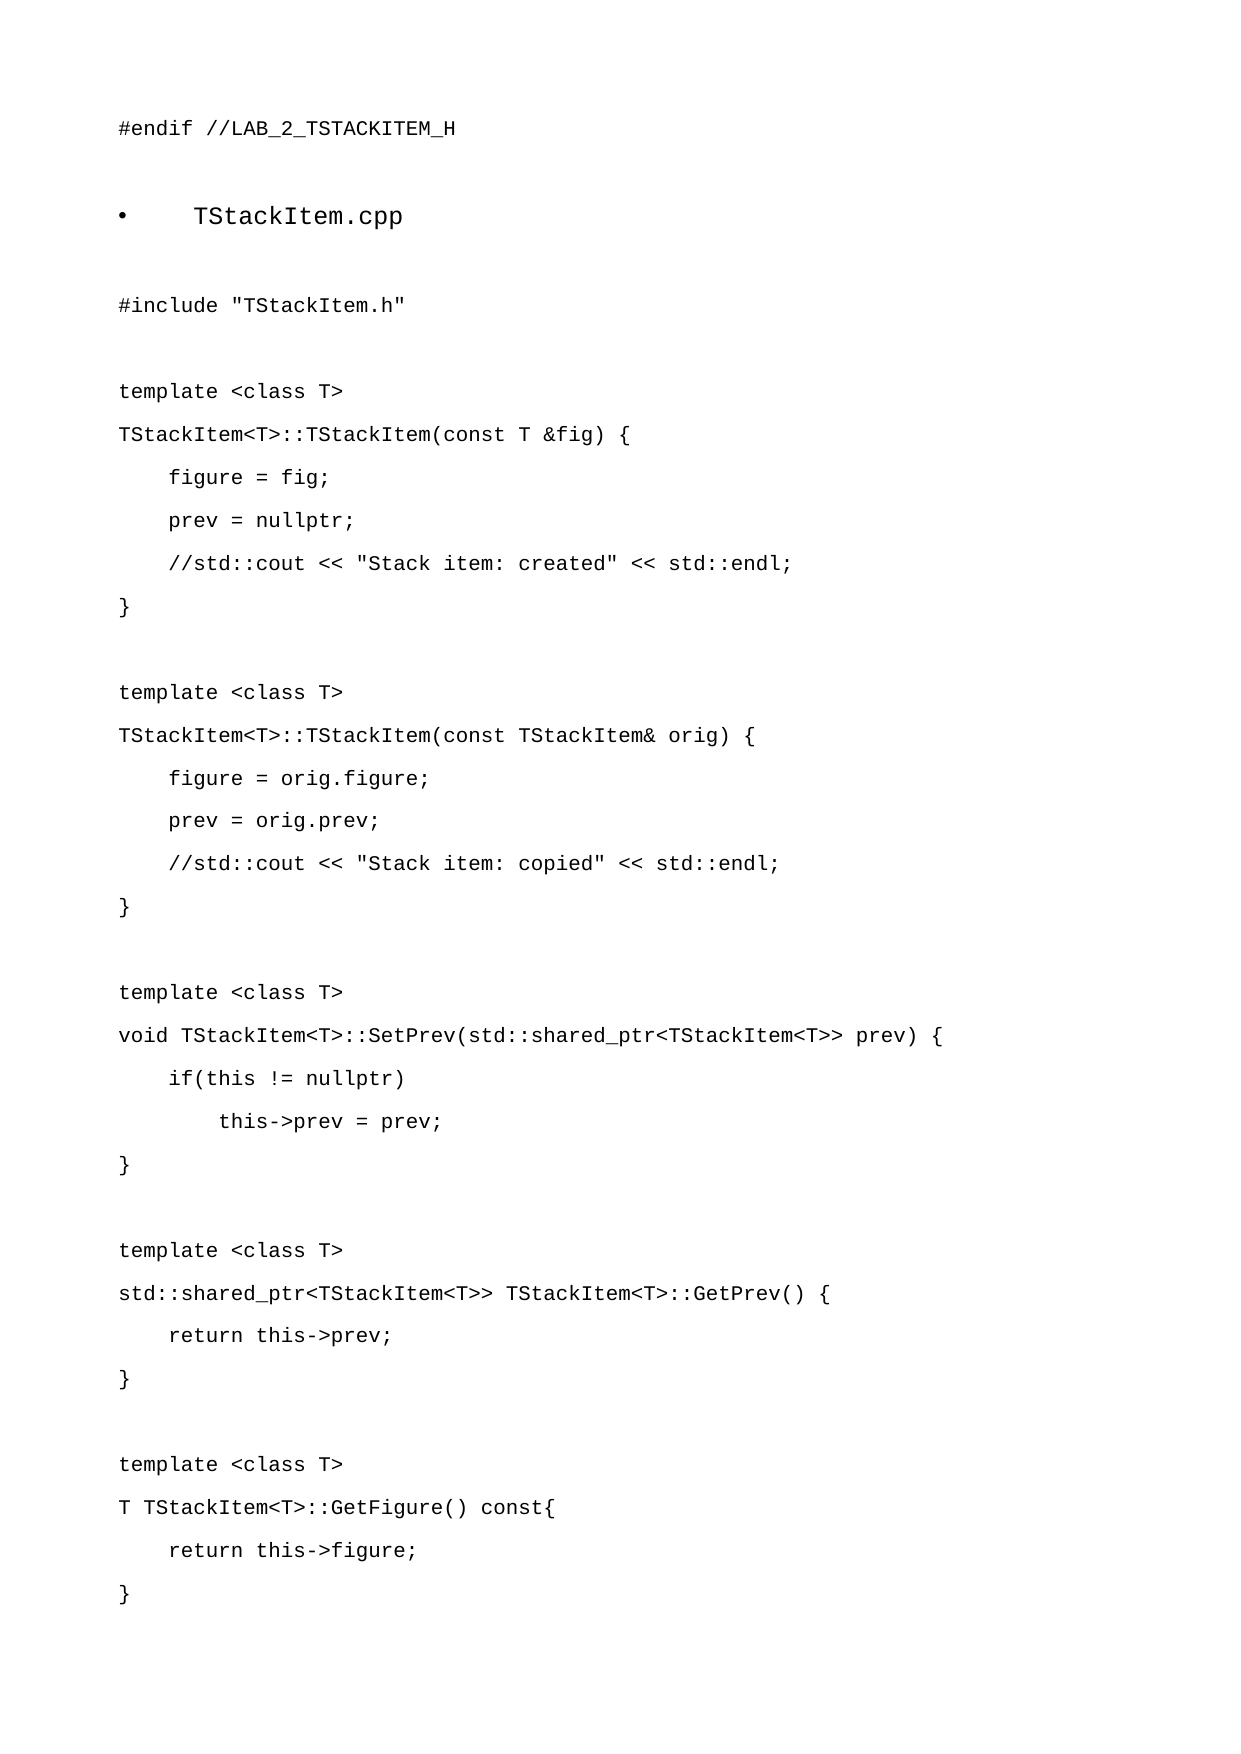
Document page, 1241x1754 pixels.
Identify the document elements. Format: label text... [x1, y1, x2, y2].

text figure = orig.figure; [118, 767, 1122, 791]
text void TStackItem<T>::SetPrev(std::shared_ptr<TStackItem<T>> prev) { [118, 1025, 1122, 1049]
text this->prev = prev; [118, 1111, 1122, 1134]
text TStackItem<T>::TStackItem(const TStackItem& orig) { [118, 724, 1122, 748]
list TStackItem.cpp [118, 204, 1122, 232]
text template <class T> [118, 1454, 1122, 1478]
text } [118, 596, 1122, 619]
text T TStackItem<T>::GetFigure() const{ [118, 1497, 1122, 1521]
text #include "TStackItem.h" [118, 295, 1122, 319]
text TStackItem<T>::TStackItem(const T &fig) { [118, 424, 1122, 448]
text //std::cout << "Stack item: created" << std::endl; [118, 553, 1122, 577]
text std::shared_ptr<TStackItem<T>> TStackItem<T>::GetPrev() { [118, 1282, 1122, 1306]
text return this->prev; [118, 1325, 1122, 1349]
text if(this != nullptr) [118, 1068, 1122, 1092]
text prev = nullptr; [118, 510, 1122, 534]
text } [118, 1154, 1122, 1177]
text #endif //LAB_2_TSTACKITEM_H [118, 118, 1122, 142]
text } [118, 1583, 1122, 1607]
text prev = orig.prev; [118, 810, 1122, 834]
text figure = fig; [118, 467, 1122, 491]
text template <class T> [118, 1239, 1122, 1263]
text template <class T> [118, 682, 1122, 705]
text template <class T> [118, 381, 1122, 405]
text //std::cout << "Stack item: copied" << std::endl; [118, 853, 1122, 877]
text } [118, 1368, 1122, 1392]
text } [118, 896, 1122, 920]
text return this->figure; [118, 1540, 1122, 1564]
text template <class T> [118, 982, 1122, 1006]
